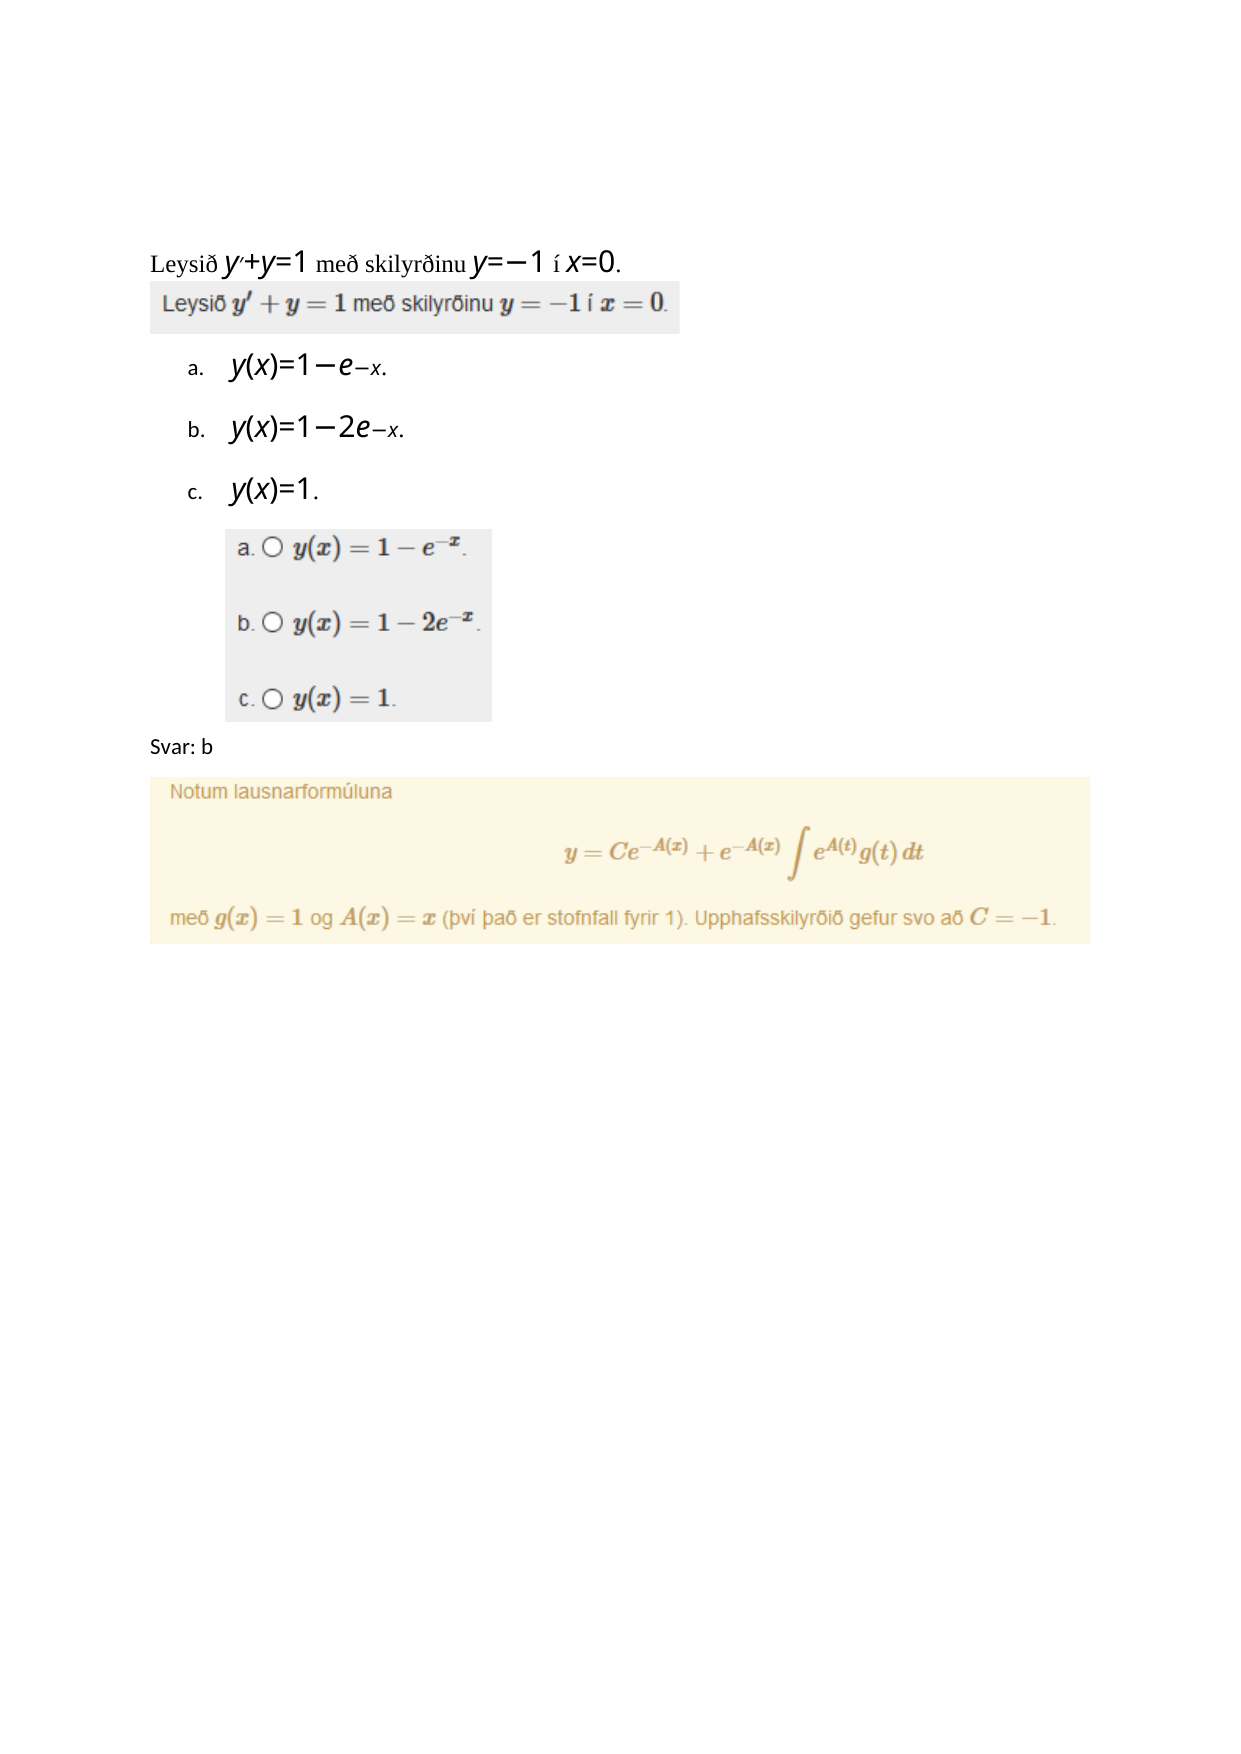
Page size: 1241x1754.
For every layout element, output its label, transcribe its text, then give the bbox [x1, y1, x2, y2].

text Svar: b [150, 732, 1090, 760]
text Leysið y′+y=1 með skilyrðinu y=−1 í x=0. [150, 240, 1090, 333]
list y(x)=1. [187, 467, 1090, 509]
list y(x)=1−2e−x. [187, 406, 1090, 447]
list y(x)=1−e−x. [187, 343, 1090, 385]
